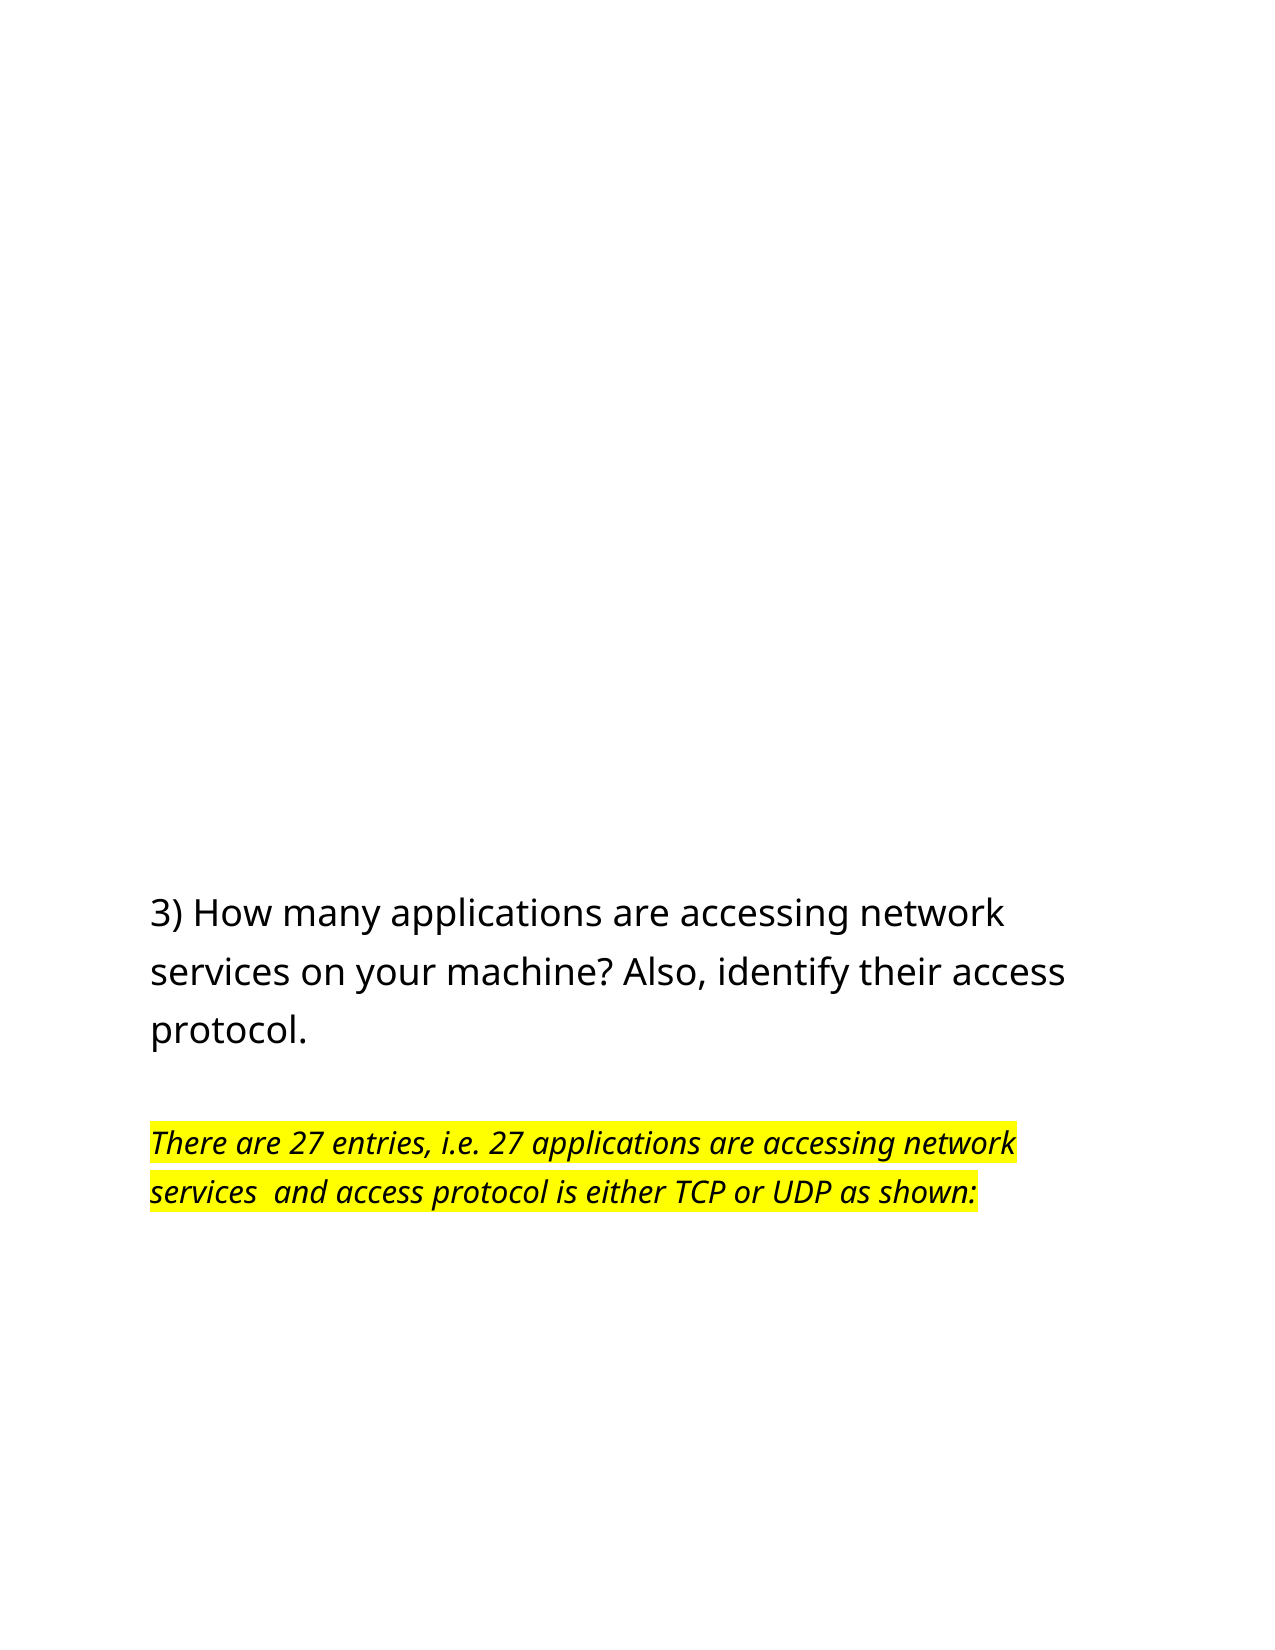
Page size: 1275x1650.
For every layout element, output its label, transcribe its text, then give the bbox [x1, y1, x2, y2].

text There are 27 entries, i.e. 27 applications are accessing network services and access protocol is either TCP or UDP as shown: [150, 1121, 1125, 1212]
text 3) How many applications are accessing network services on your machine? Also, identify their access protocol. [150, 886, 1125, 1055]
